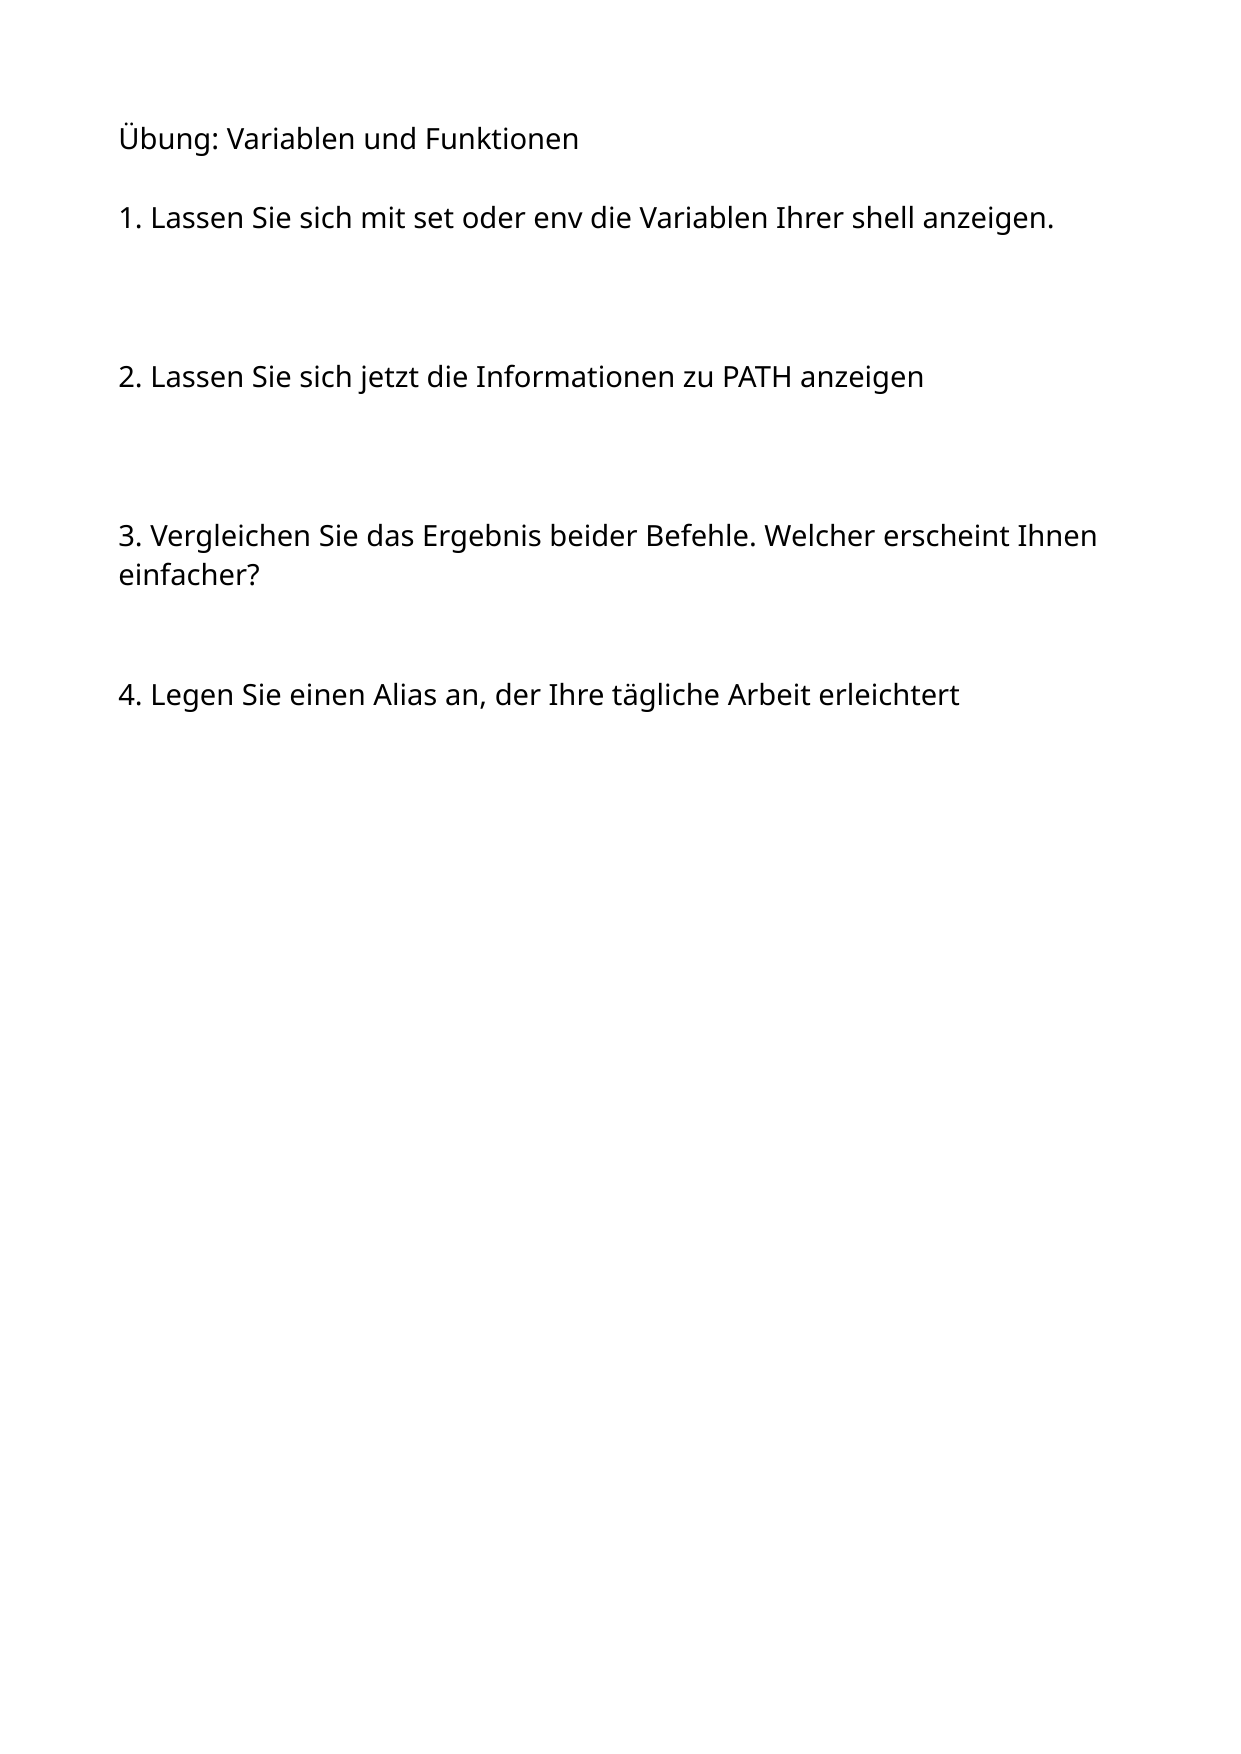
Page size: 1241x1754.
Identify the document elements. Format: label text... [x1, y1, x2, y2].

text Übung: Variablen und Funktionen 1. Lassen Sie sich mit set oder env die Variablen Ihrer shell anzeigen. 2. Lassen Sie sich jetzt die Informationen zu PATH anzeigen 3. Vergleichen Sie das Ergebnis beider Befehle. Welcher erscheint Ihnen einfacher? 4. Legen Sie einen Alias an, der Ihre tägliche Arbeit erleichtert [118, 118, 1122, 793]
